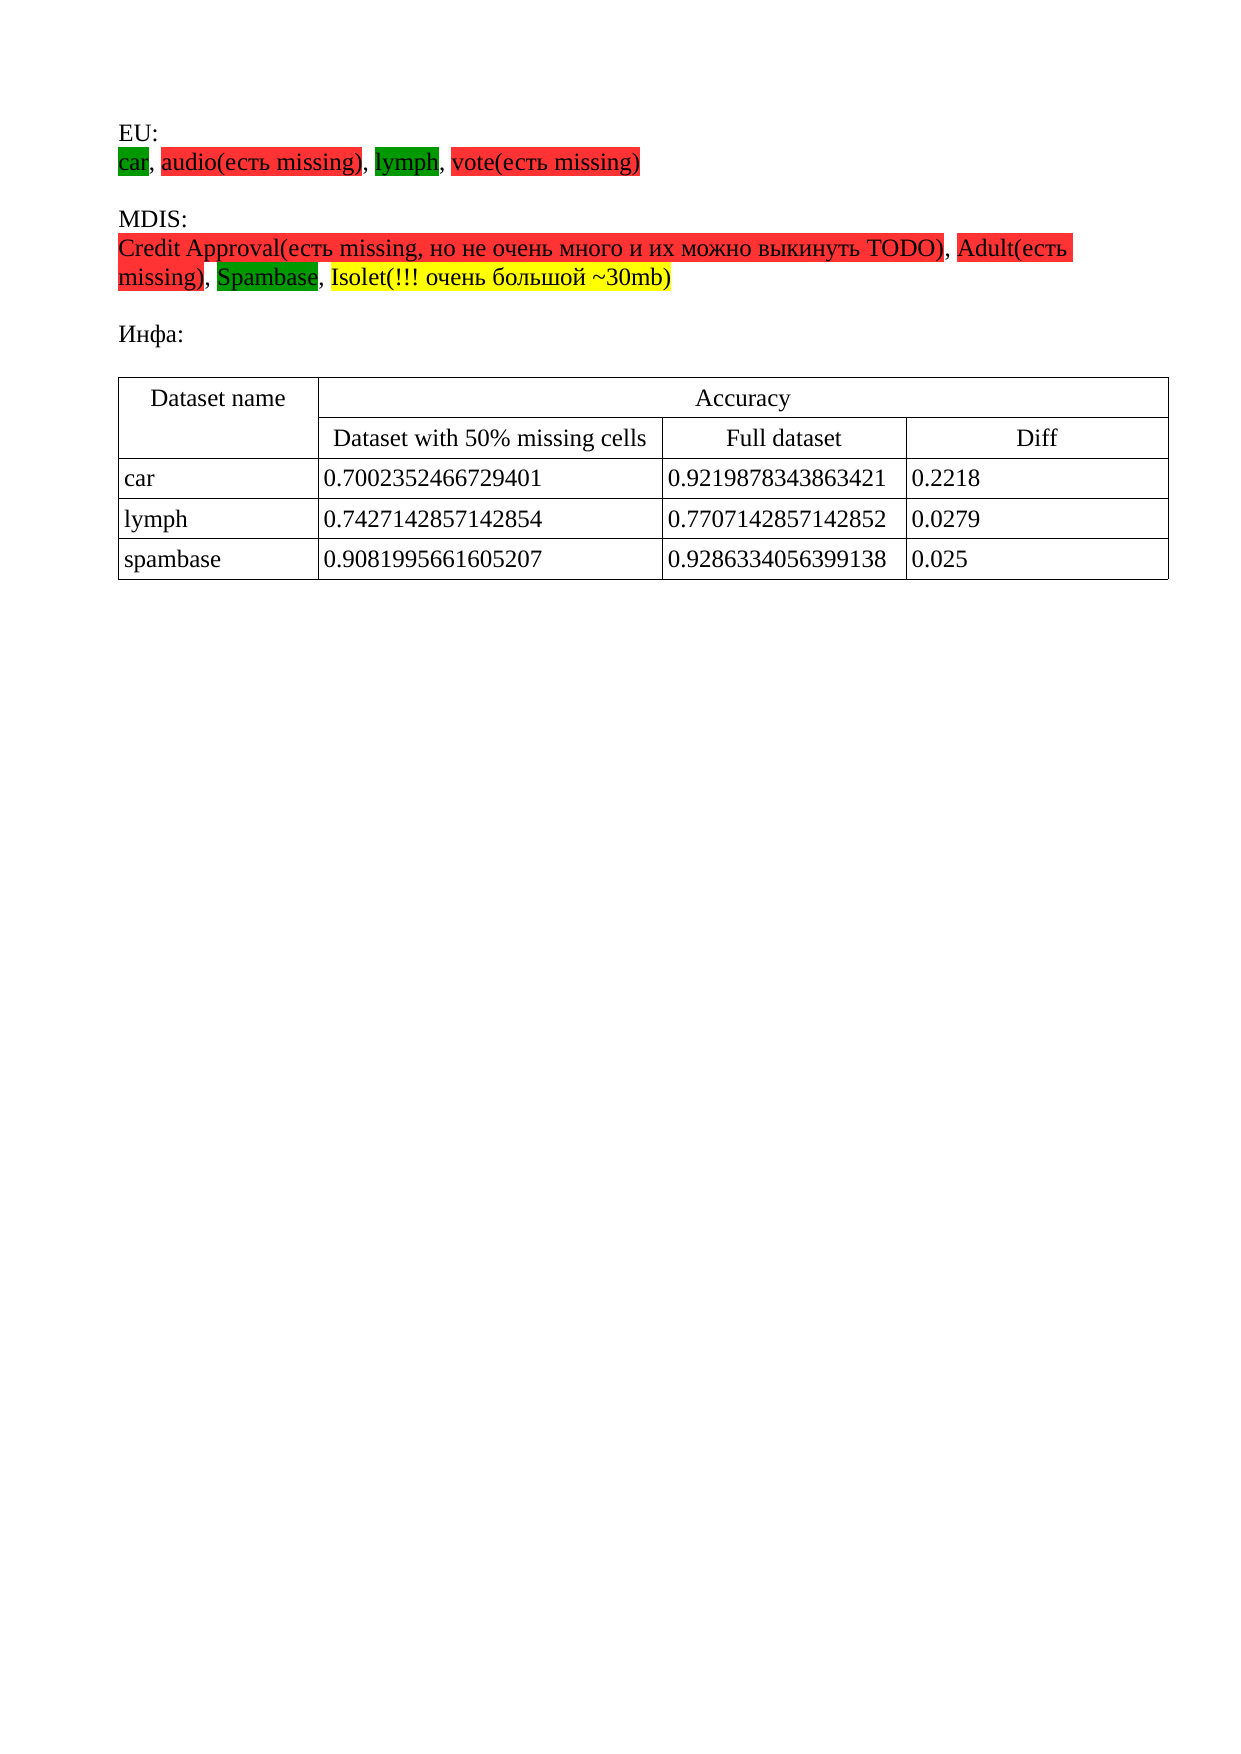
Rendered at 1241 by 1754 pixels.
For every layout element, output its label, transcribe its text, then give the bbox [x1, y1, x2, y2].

table_cell spambase [119, 539, 318, 578]
table_cell 0.2218 [907, 459, 1168, 498]
table_header Dataset name [119, 378, 318, 457]
text MDIS: [118, 204, 1122, 233]
table_cell Dataset with 50% missing cells [319, 418, 662, 457]
table_cell 0.7707142857142852 [663, 499, 906, 538]
table_cell 0.9219878343863421 [663, 459, 906, 498]
table_header Accuracy [319, 378, 1168, 417]
table_cell 0.025 [907, 539, 1168, 578]
text car, audio(есть missing), lymph, vote(есть missing) [118, 147, 1122, 176]
table_cell 0.7427142857142854 [319, 499, 662, 538]
text EU: [118, 118, 1122, 147]
text Инфа: [118, 319, 1122, 348]
table_cell 0.9081995661605207 [319, 539, 662, 578]
table_cell 0.9286334056399138 [663, 539, 906, 578]
table_cell 0.0279 [907, 499, 1168, 538]
table_cell 0.7002352466729401 [319, 459, 662, 498]
table_cell Diff [907, 418, 1168, 457]
table_cell car [119, 459, 318, 498]
table_cell Full dataset [663, 418, 906, 457]
text Credit Approval(есть missing, но не очень много и их можно выкинуть TODO), Adult(есть missing), Spambase, Isolet(!!! очень большой ~30mb) [118, 233, 1122, 291]
table_cell lymph [119, 499, 318, 538]
